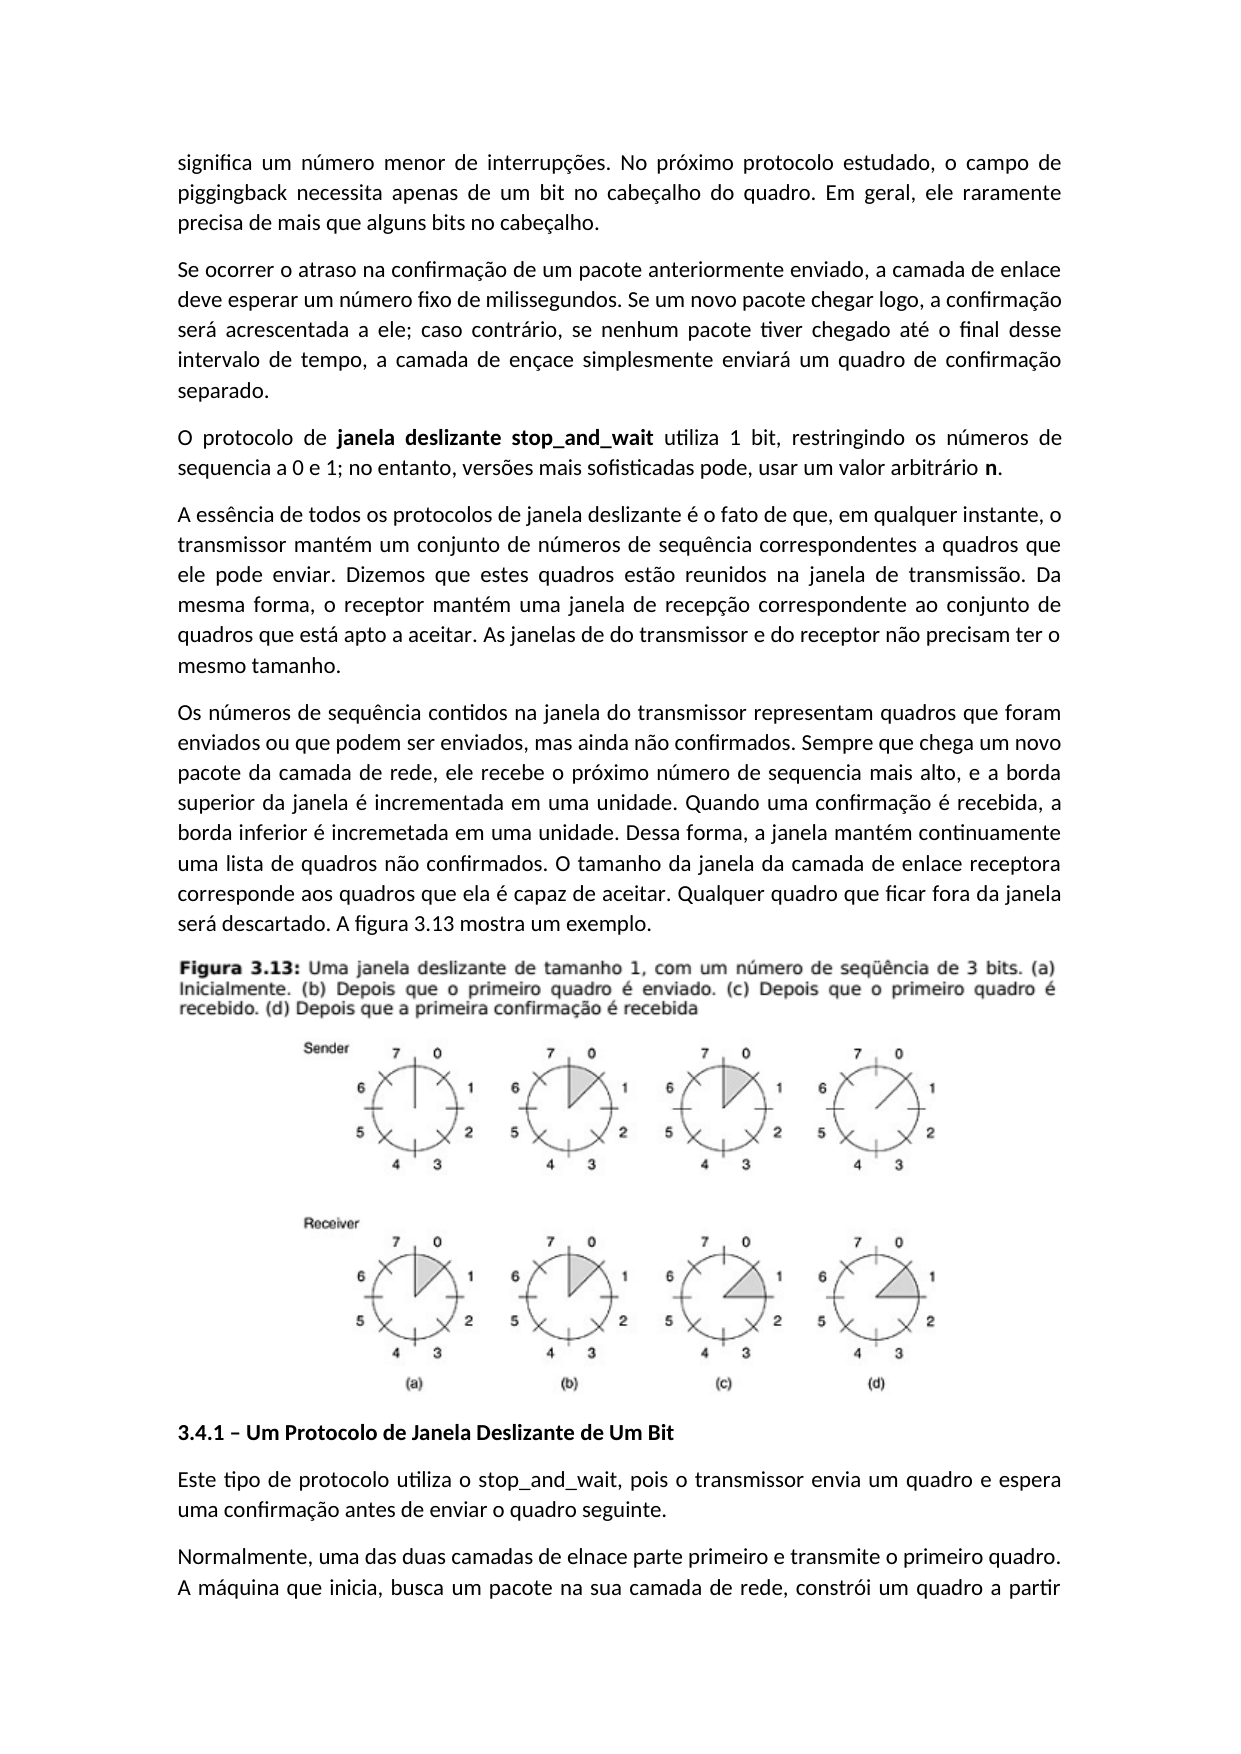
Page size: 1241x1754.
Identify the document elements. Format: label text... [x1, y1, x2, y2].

text O protocolo de janela deslizante stop_and_wait utiliza 1 bit, restringindo os números de sequencia a 0 e 1; no entanto, versões mais sofisticadas pode, usar um valor arbitrário n. [177, 423, 1063, 481]
text Normalmente, uma das duas camadas de elnace parte primeiro e transmite o primeiro quadro. A máquina que inicia, busca um pacote na sua camada de rede, constrói um quadro a partir [177, 1542, 1063, 1601]
text Este tipo de protocolo utiliza o stop_and_wait, pois o transmissor envia um quadro e espera uma confirmação antes de enviar o quadro seguinte. [177, 1465, 1063, 1524]
text significa um número menor de interrupções. No próximo protocolo estudado, o campo de piggingback necessita apenas de um bit no cabeçalho do quadro. Em geral, ele raramente precisa de mais que alguns bits no cabeçalho. [177, 148, 1063, 236]
text Se ocorrer o atraso na confirmação de um pacote anteriormente enviado, a camada de enlace deve esperar um número fixo de milissegundos. Se um novo pacote chegar logo, a confirmação será acrescentada a ele; caso contrário, se nenhum pacote tiver chegado até o final desse intervalo de tempo, a camada de ençace simplesmente enviará um quadro de confirmação separado. [177, 255, 1063, 404]
picture [177, 956, 1063, 1399]
text Os números de sequência contidos na janela do transmissor representam quadros que foram enviados ou que podem ser enviados, mas ainda não confirmados. Sempre que chega um novo pacote da camada de rede, ele recebe o próximo número de sequencia mais alto, e a borda superior da janela é incrementada em uma unidade. Quando uma confirmação é recebida, a borda inferior é incremetada em uma unidade. Dessa forma, a janela mantém continuamente uma lista de quadros não confirmados. O tamanho da janela da camada de enlace receptora corresponde aos quadros que ela é capaz de aceitar. Qualquer quadro que ficar fora da janela será descartado. A figura 3.13 mostra um exemplo. [177, 698, 1063, 937]
text A essência de todos os protocolos de janela deslizante é o fato de que, em qualquer instante, o transmissor mantém um conjunto de números de sequência correspondentes a quadros que ele pode enviar. Dizemos que estes quadros estão reunidos na janela de transmissão. Da mesma forma, o receptor mantém uma janela de recepção correspondente ao conjunto de quadros que está apto a aceitar. As janelas de do transmissor e do receptor não precisam ter o mesmo tamanho. [177, 500, 1063, 679]
text 3.4.1 – Um Protocolo de Janela Deslizante de Um Bit [177, 1418, 1063, 1447]
